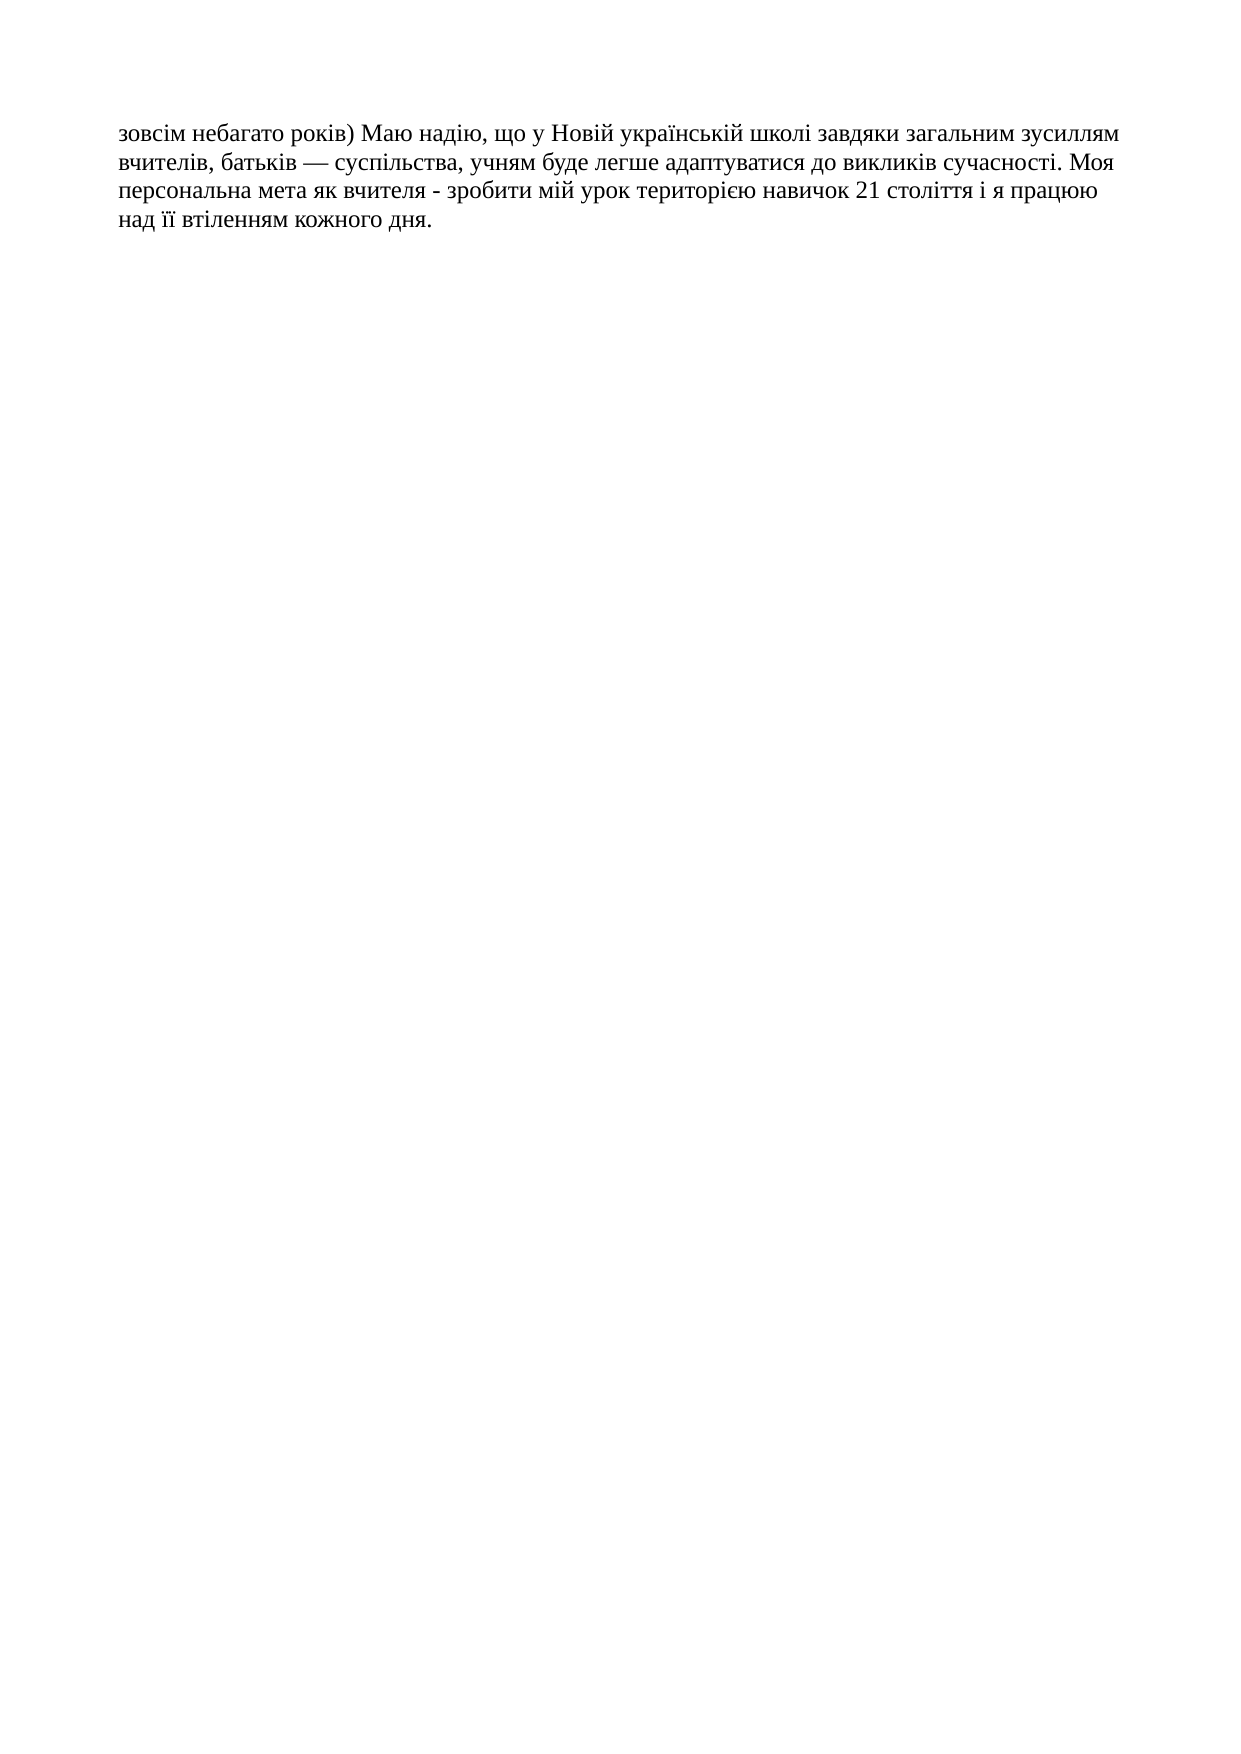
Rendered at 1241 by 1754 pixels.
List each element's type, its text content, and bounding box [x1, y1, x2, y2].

text зовсім небагато років) Маю надію, що у Новій українській школі завдяки загальним зусиллям вчителів, батьків — суспільства, учням буде легше адаптуватися до викликів сучасності. Моя персональна мета як вчителя - зробити мій урок територією навичок 21 століття і я працюю над її втіленням кожного дня. [118, 118, 1122, 233]
